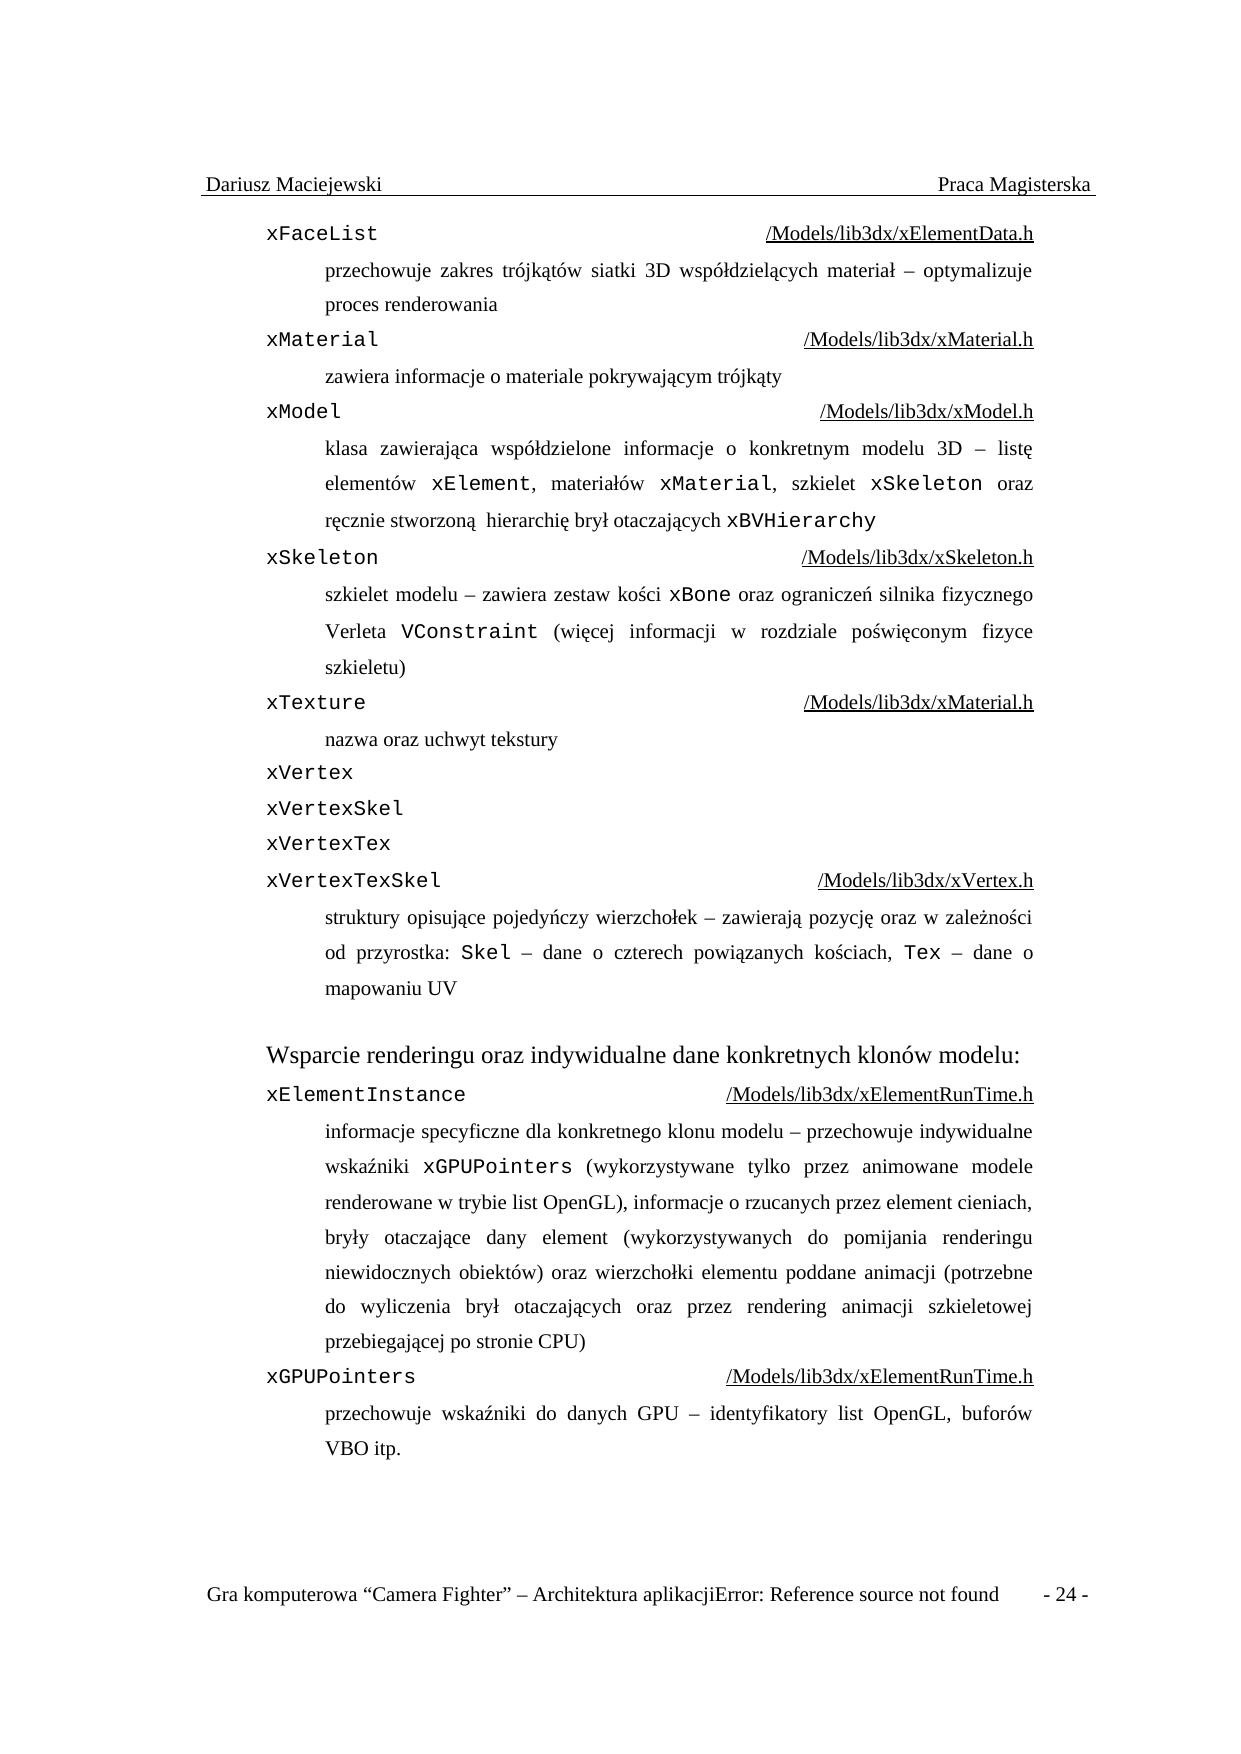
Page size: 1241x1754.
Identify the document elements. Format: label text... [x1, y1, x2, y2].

text struktury opisujące pojedyńczy wierzchołek – zawierają pozycję oraz w zależności od przyrostka: Skel – dane o czterech powiązanych kościach, Tex – dane o mapowaniu UV [325, 906, 1033, 1000]
text xMaterial /Models/lib3dx/xMaterial.h [266, 328, 1033, 353]
text przechowuje wskaźniki do danych GPU – identyfikatory list OpenGL, buforów VBO itp. [325, 1402, 1033, 1460]
text przechowuje zakres trójkątów siatki 3D współdzielących materiał – optymalizuje proces renderowania [325, 259, 1033, 316]
text xVertexTexSkel /Models/lib3dx/xVertex.h [266, 869, 1033, 893]
text zawiera informacje o materiale pokrywającym trójkąty [325, 365, 1033, 388]
text klasa zawierająca współdzielone informacje o konkretnym modelu 3D – listę elementów xElement, materiałów xMaterial, szkielet xSkeleton oraz ręcznie stworzoną hierarchię brył otaczających xBVHierarchy [325, 437, 1033, 533]
text szkielet modelu – zawiera zestaw kości xBone oraz ograniczeń silnika fizycznego Verleta VConstraint (więcej informacji w rozdziale poświęconym fizyce szkieletu) [325, 583, 1033, 679]
text xTexture /Models/lib3dx/xMaterial.h [266, 691, 1033, 715]
text Wsparcie renderingu oraz indywidualne dane konkretnych klonów modelu: [207, 1041, 1092, 1069]
text xVertexSkel [266, 798, 1033, 821]
text xVertex [266, 762, 1033, 786]
text informacje specyficzne dla konkretnego klonu modelu – przechowuje indywidualne wskaźniki xGPUPointers (wykorzystywane tylko przez animowane modele renderowane w trybie list OpenGL), informacje o rzucanych przez element cieniach, bryły otaczające dany element (wykorzystywanych do pomijania renderingu niewidocznych obiektów) oraz wierzchołki elementu poddane animacji (potrzebne do wyliczenia brył otaczających oraz przez rendering animacji szkieletowej przebiegającej po stronie CPU) [325, 1120, 1033, 1353]
text xVertexTex [266, 833, 1033, 857]
text xModel /Models/lib3dx/xModel.h [266, 400, 1033, 425]
text xGPUPointers /Models/lib3dx/xElementRunTime.h [266, 1365, 1033, 1389]
text xElementInstance /Models/lib3dx/xElementRunTime.h [266, 1083, 1033, 1108]
text nazwa oraz uchwyt tekstury [325, 728, 1033, 751]
text xSkeleton /Models/lib3dx/xSkeleton.h [266, 546, 1033, 571]
text xFaceList /Models/lib3dx/xElementData.h [266, 221, 1033, 246]
